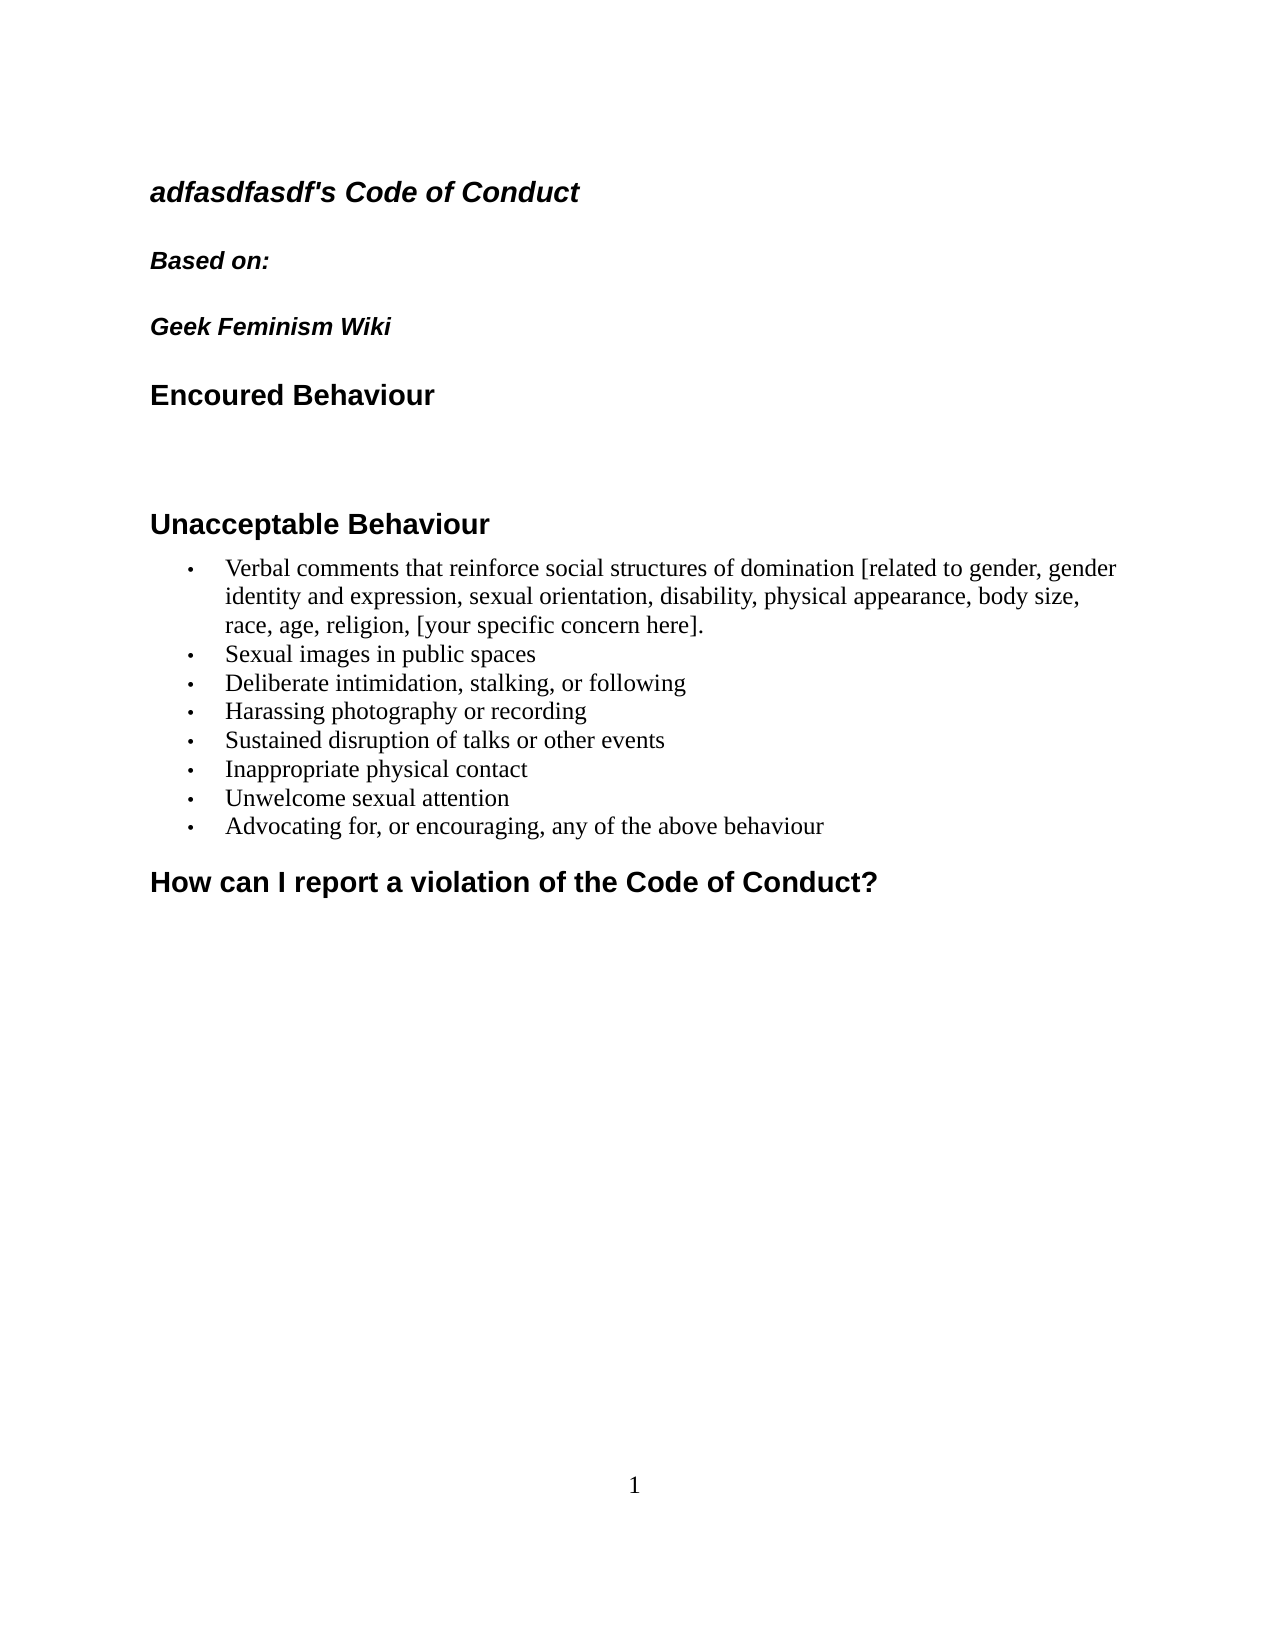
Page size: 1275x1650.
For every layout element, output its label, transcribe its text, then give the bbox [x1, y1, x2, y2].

subtitle Based on: [150, 246, 1125, 274]
list Verbal comments that reinforce social structures of domination [related to gender, gender identity and expression, sexual orientation, disability, physical appearance, body size, race, age, religion, [your specific concern here]. [187, 553, 1125, 639]
list Sustained disruption of talks or other events [187, 725, 1125, 754]
list Advocating for, or encouraging, any of the above behaviour [187, 811, 1125, 840]
list Sexual images in public spaces [187, 639, 1125, 668]
list Harassing photography or recording [187, 696, 1125, 725]
list Unwelcome sexual attention [187, 783, 1125, 811]
subtitle How can I report a violation of the Code of Conduct? [150, 865, 1125, 899]
subtitle adfasdfasdf's Code of Conduct [150, 175, 1125, 208]
subtitle Unacceptable Behaviour [150, 507, 1125, 540]
subtitle Encoured Behaviour [150, 378, 1125, 412]
list Inappropriate physical contact [187, 754, 1125, 783]
subtitle Geek Feminism Wiki [150, 312, 1125, 341]
list Deliberate intimidation, stalking, or following [187, 668, 1125, 696]
